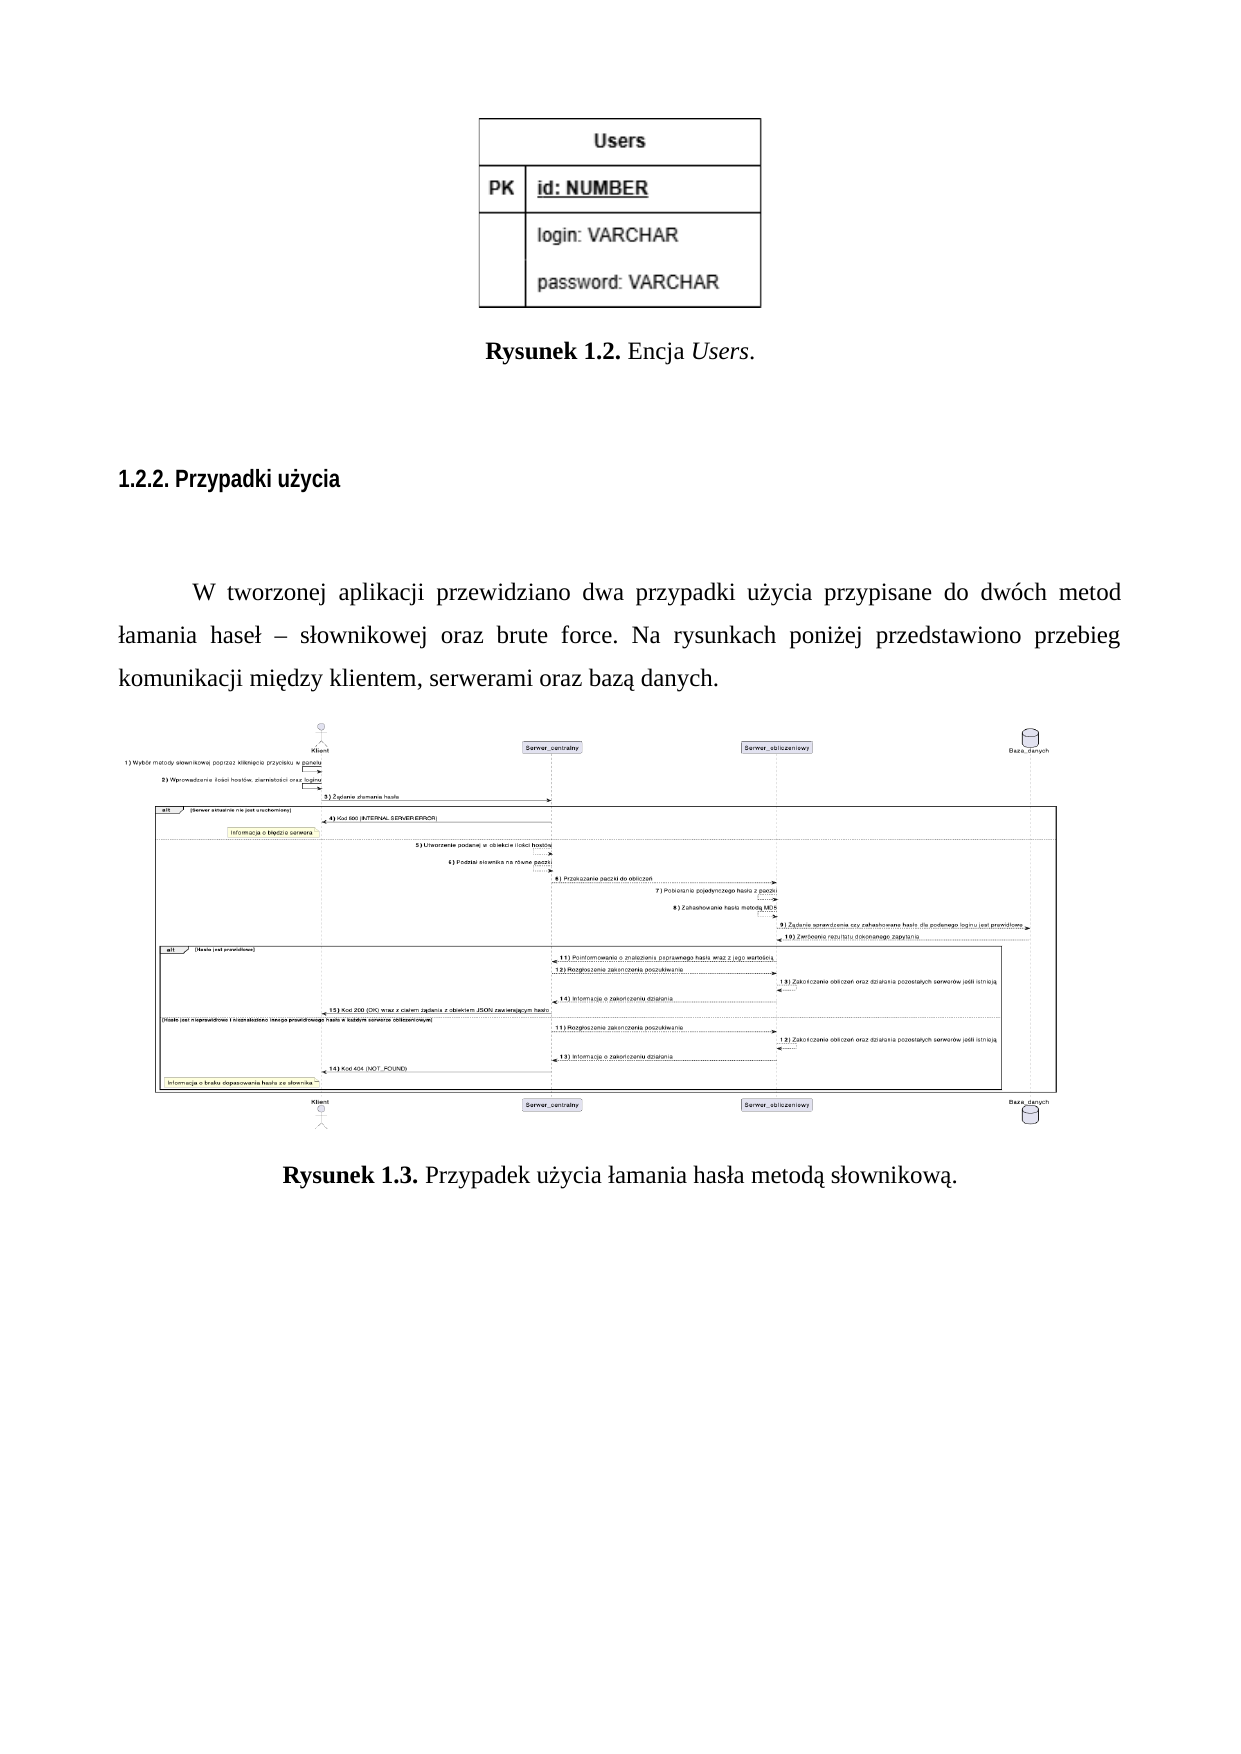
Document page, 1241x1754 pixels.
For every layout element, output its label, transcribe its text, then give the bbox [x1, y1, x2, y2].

text W tworzonej aplikacji przewidziano dwa przypadki użycia przypisane do dwóch metod łamania haseł – słownikowej oraz brute force. Na rysunkach poniżej przedstawiono przebieg komunikacji między klientem, serwerami oraz bazą danych. [118, 577, 1122, 692]
text Rysunek 1.2. Encja Users. [118, 336, 1122, 365]
text Rysunek 1.3. Przypadek użycia łamania hasła metodą słownikową. [118, 1160, 1122, 1188]
subtitle 1.2.2. Przypadki użycia [118, 464, 1122, 493]
picture [478, 118, 762, 308]
picture [118, 721, 1059, 1131]
